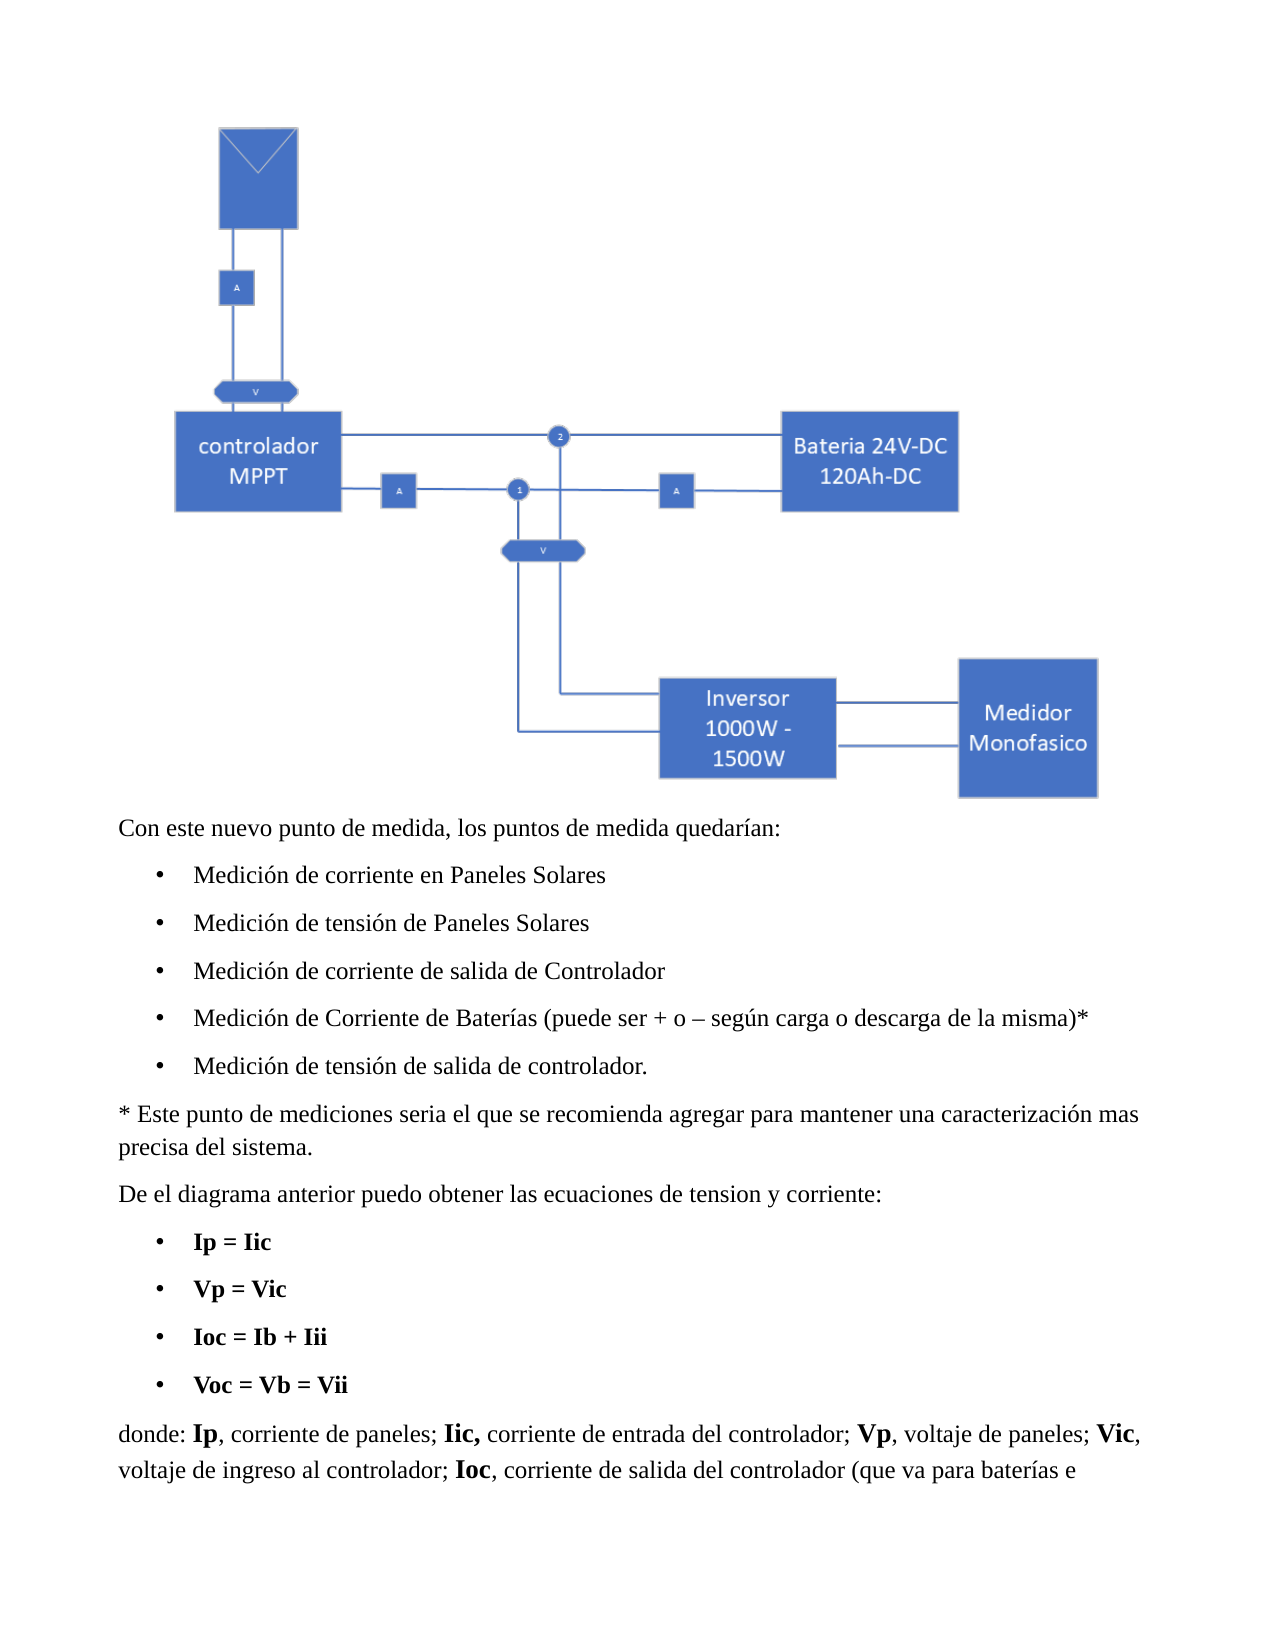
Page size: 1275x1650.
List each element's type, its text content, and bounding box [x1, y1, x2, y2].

picture [164, 118, 1111, 809]
text donde: Ip, corriente de paneles; Iic, corriente de entrada del controlador; Vp, voltaje de paneles; Vic, voltaje de ingreso al controlador; Ioc, corriente de salida del controlador (que va para baterías e [118, 1417, 1157, 1484]
list Vp = Vic [156, 1274, 1157, 1303]
list Medición de Corriente de Baterías (puede ser + o – según carga o descarga de la misma)* [156, 1003, 1157, 1032]
list Medición de corriente en Paneles Solares [156, 861, 1157, 889]
text De el diagrama anterior puedo obtener las ecuaciones de tension y corriente: [118, 1179, 1157, 1208]
list Medición de tensión de Paneles Solares [156, 908, 1157, 937]
text * Este punto de mediciones seria el que se recomienda agregar para mantener una caracterización mas precisa del sistema. [118, 1099, 1157, 1160]
list Ioc = Ib + Iii [156, 1322, 1157, 1351]
list Medición de corriente de salida de Controlador [156, 956, 1157, 984]
list Medición de tensión de salida de controlador. [156, 1051, 1157, 1080]
list Ip = Iic [156, 1227, 1157, 1256]
list Voc = Vb = Vii [156, 1370, 1157, 1398]
text Con este nuevo punto de medida, los puntos de medida quedarían: [118, 118, 1157, 842]
